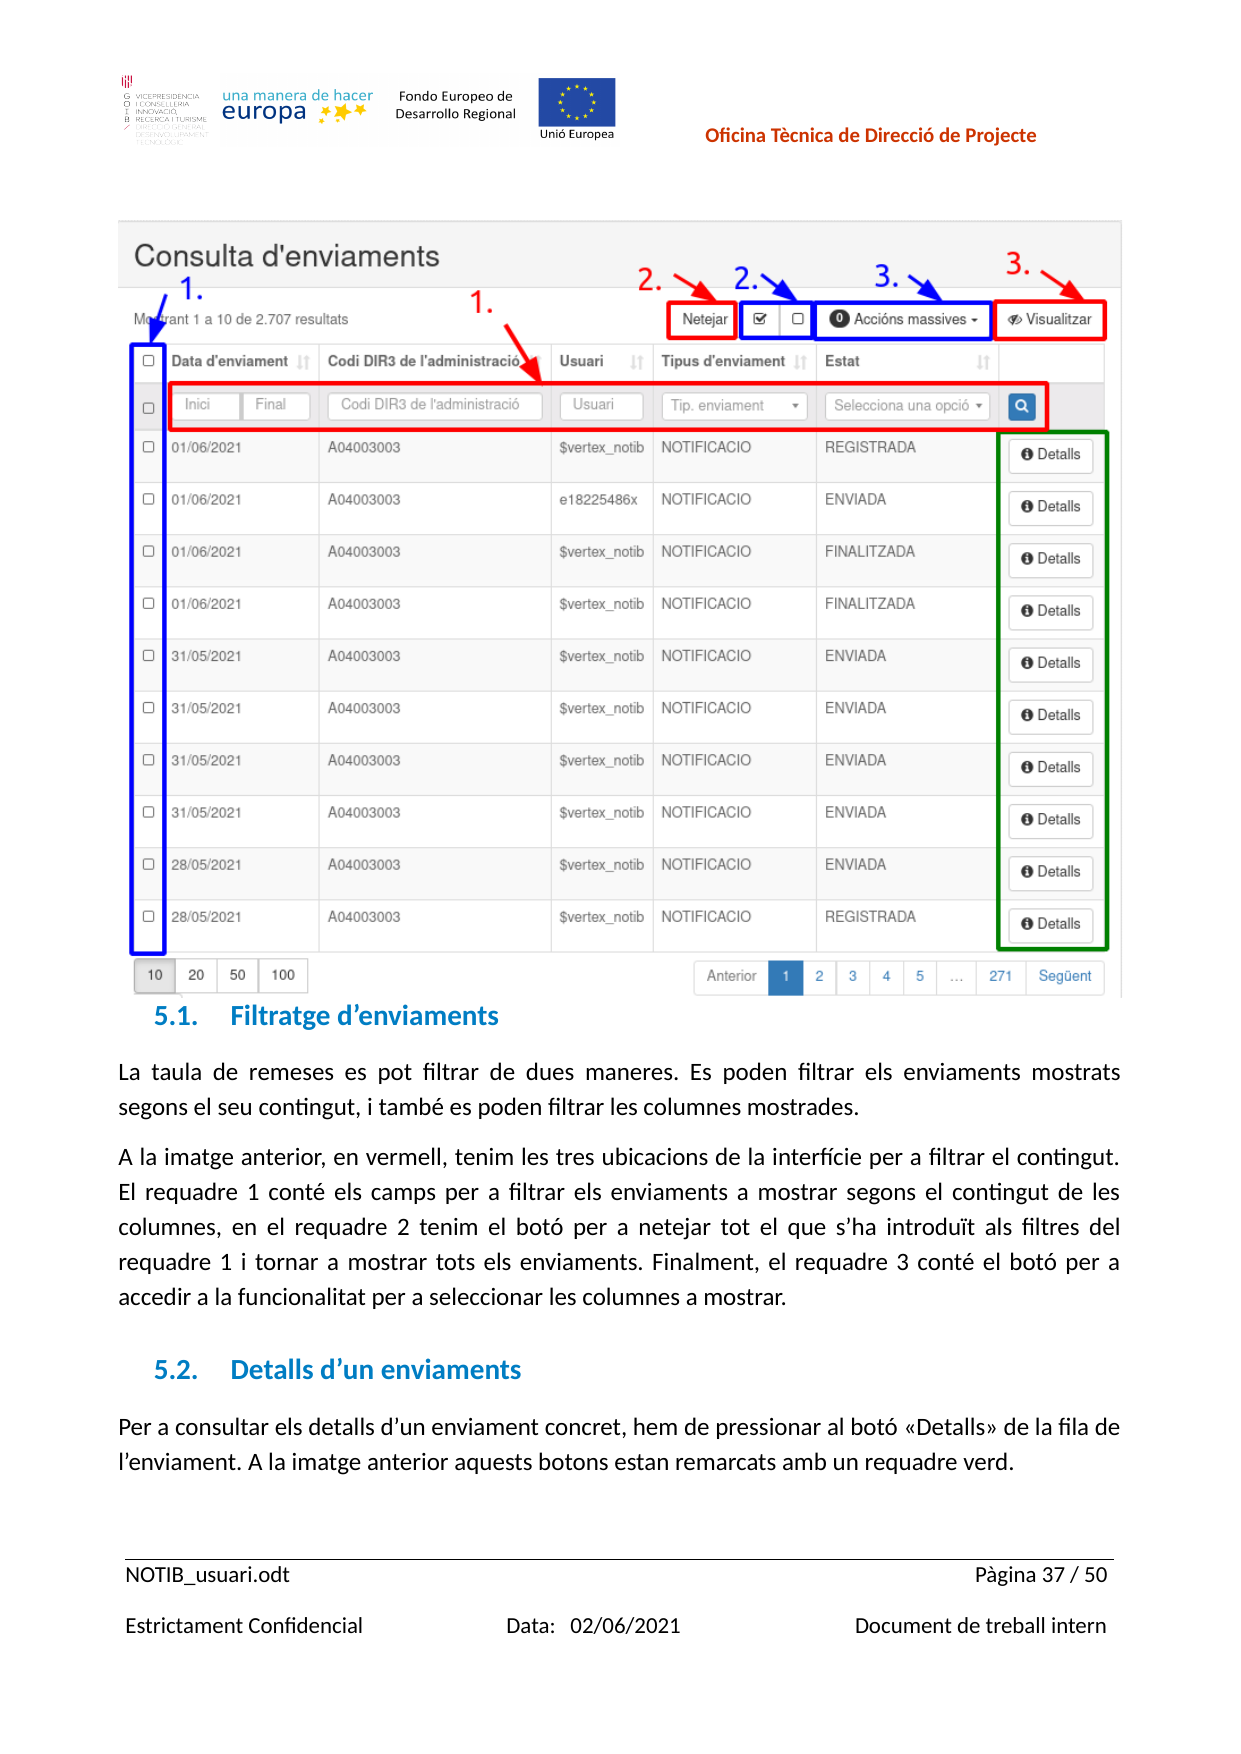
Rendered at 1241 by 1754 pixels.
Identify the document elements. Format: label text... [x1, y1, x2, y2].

picture [219, 73, 621, 147]
subtitle Filtratge d’enviaments [153, 998, 1122, 1033]
text A la imatge anterior, en vermell, tenim les tres ubicacions de la interfície per a filtrar el contingut. El requadre 1 conté els camps per a filtrar els enviaments a mostrar segons el contingut de les columnes, en el requadre 2 tenim el botó per a netejar tot el que s’ha introduït als filtres del requadre 1 i tornar a mostrar tots els enviaments. Finalment, el requadre 3 conté el botó per a accedir a la funcionalitat per a seleccionar les columnes a mostrar. [118, 1141, 1122, 1312]
picture [118, 73, 213, 147]
subtitle [153, 213, 1122, 220]
picture [118, 220, 1123, 998]
text La taula de remeses es pot filtrar de dues maneres. Es poden filtrar els enviaments mostrats segons el seu contingut, i també es poden filtrar les columnes mostrades. [118, 1057, 1122, 1122]
text Per a consultar els detalls d’un enviament concret, hem de pressionar al botó «Detalls» de la fila de l’enviament. A la imatge anterior aquests botons estan remarcats amb un requadre verd. [118, 1411, 1122, 1476]
subtitle Detalls d’un enviaments [153, 1351, 1122, 1387]
